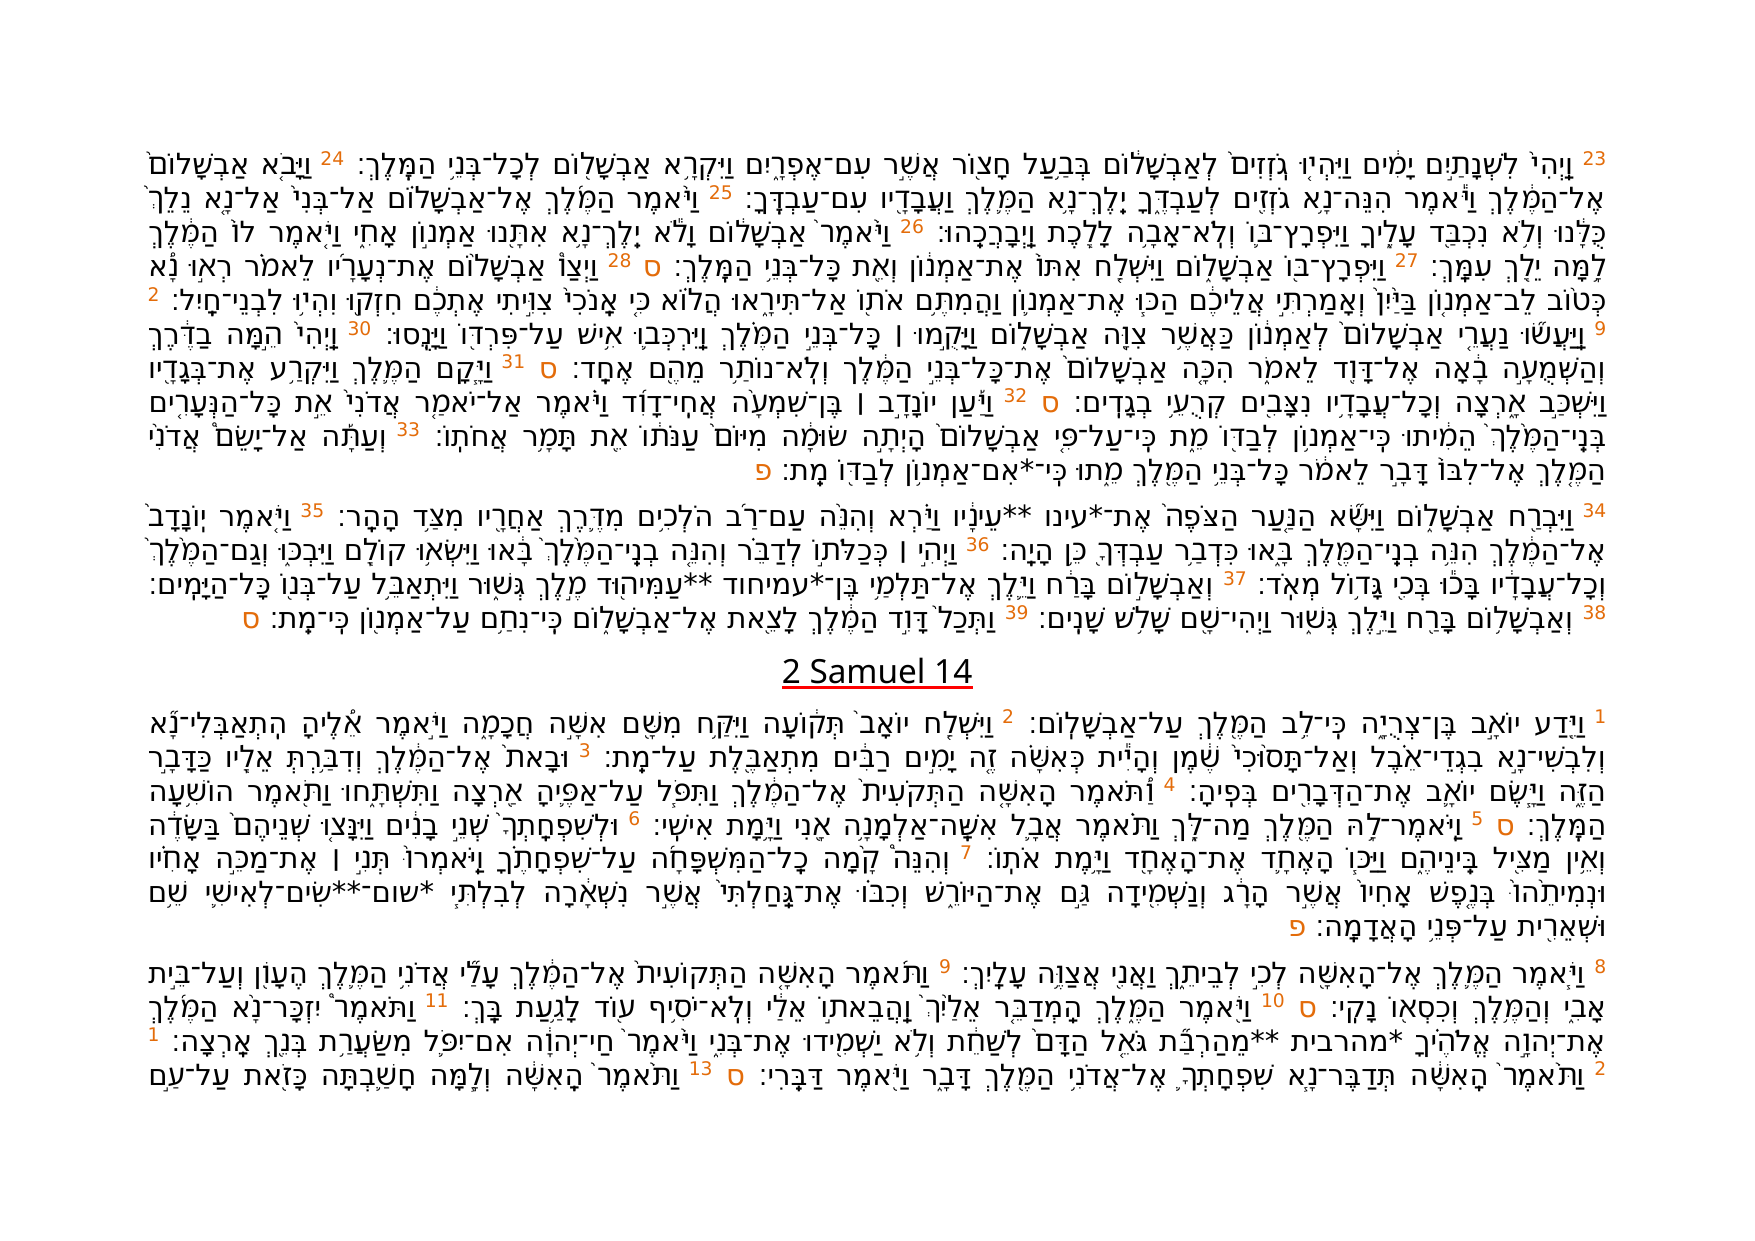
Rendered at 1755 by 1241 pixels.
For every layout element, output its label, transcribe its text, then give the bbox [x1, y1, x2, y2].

text 34 וַיִּבְרַ֖ח אַבְשָׁל֑וֹם וַיִּשָּׂ֞א הַנַּ֤עַר הַצֹּפֶה֙ אֶת־*עינו **עֵינָ֔יו וַיַּ֗רְא וְהִנֵּ֨ה עַם־רַ֜ב הֹלְכִ֥ים מִדֶּ֛רֶךְ אַחֲרָ֖יו מִצַּ֥ד הָהָֽר׃ ‬‬‬35 וַיֹּ֤אמֶר יֽוֹנָדָב֙ אֶל־הַמֶּ֔לֶךְ הִנֵּ֥ה בְנֵֽי־הַמֶּ֖לֶךְ בָּ֑אוּ כִּדְבַ֥ר עַבְדְּךָ֖ כֵּ֥ן הָיָֽה׃ ‬‬‬36 וַיְהִ֣י ׀ כְּכַלֹּת֣וֹ לְדַבֵּ֗ר וְהִנֵּ֤ה בְנֵֽי־הַמֶּ֙לֶךְ֙ בָּ֔אוּ וַיִּשְׂא֥וּ קוֹלָ֖ם וַיִּבְכּ֑וּ וְגַם־הַמֶּ֙לֶךְ֙ וְכָל־עֲבָדָ֔יו בָּכ֕וּ בְּכִ֖י גָּד֥וֹל מְאֹֽד׃ ‬‬‬37 וְאַבְשָׁל֣וֹם בָּרַ֔ח וַיֵּ֛לֶךְ אֶל־תַּלְמַ֥י בֶּן־*עמיחוד **עַמִּיה֖וּד מֶ֣לֶךְ גְּשׁ֑וּר וַיִּתְאַבֵּ֥ל עַל־בְּנ֖וֹ כָּל־הַיָּמִֽים׃ ‬‬‬‬38 וְאַבְשָׁל֥וֹם בָּרַ֖ח וַיֵּ֣לֶךְ גְּשׁ֑וּר וַיְהִי־שָׁ֖ם שָׁלֹ֥שׁ שָׁנִֽים׃ ‬‬‬39 וַתְּכַל֙ דָּוִ֣ד הַמֶּ֔לֶךְ לָצֵ֖את אֶל־אַבְשָׁל֑וֹם כִּֽי־נִחַ֥ם עַל־אַמְנ֖וֹן כִּֽי־מֵֽת׃ ס ‬‬‬‬‬‬‬‬‬ [148, 500, 1606, 636]
text 23 וַֽיְהִי֙ לִשְׁנָתַ֣יִם יָמִ֔ים וַיִּהְי֤וּ גֹֽזְזִים֙ לְאַבְשָׁל֔וֹם בְּבַ֥עַל חָצ֖וֹר אֲשֶׁ֣ר עִם־אֶפְרָ֑יִם וַיִּקְרָ֥א אַבְשָׁל֖וֹם לְכָל־בְּנֵ֥י הַמֶּֽלֶךְ׃ ‬‬‬24 וַיָּבֹ֤א אַבְשָׁלוֹם֙ אֶל־הַמֶּ֔לֶךְ וַיֹּ֕אמֶר הִנֵּה־נָ֥א גֹזְזִ֖ים לְעַבְדֶּ֑ךָ יֵֽלֶךְ־נָ֥א הַמֶּ֛לֶךְ וַעֲבָדָ֖יו עִם־עַבְדֶּֽךָ׃ ‬‬‬25 וַיֹּ֨אמֶר הַמֶּ֜לֶךְ אֶל־אַבְשָׁל֗וֹם אַל־בְּנִי֙ אַל־נָ֤א נֵלֵךְ֙ כֻּלָּ֔נוּ וְלֹ֥א נִכְבַּ֖ד עָלֶ֑יךָ וַיִּפְרָץ־בּ֛וֹ וְלֹֽא־אָבָ֥ה לָלֶ֖כֶת וַֽיְבָרֲכֵֽהוּ׃ ‬‬‬26 וַיֹּ֙אמֶר֙ אַבְשָׁל֔וֹם וָלֹ֕א יֵֽלֶךְ־נָ֥א אִתָּ֖נוּ אַמְנ֣וֹן אָחִ֑י וַיֹּ֤אמֶר לוֹ֙ הַמֶּ֔לֶךְ לָ֥מָּה יֵלֵ֖ךְ עִמָּֽךְ׃ ‬‬‬27 וַיִּפְרָץ־בּ֖וֹ אַבְשָׁל֑וֹם וַיִּשְׁלַ֤ח אִתּוֹ֙ אֶת־אַמְנ֔וֹן וְאֵ֖ת כָּל־בְּנֵ֥י הַמֶּֽלֶךְ׃ ס ‬‬‬28 וַיְצַו֩ אַבְשָׁל֨וֹם אֶת־נְעָרָ֜יו לֵאמֹ֗ר רְא֣וּ נָ֠א כְּט֨וֹב לֵב־אַמְנ֤וֹן בַּיַּ֙יִן֙ וְאָמַרְתִּ֣י אֲלֵיכֶ֔ם הַכּ֧וּ אֶת־אַמְנ֛וֹן וַהֲמִתֶּ֥ם אֹת֖וֹ אַל־תִּירָ֑אוּ הֲל֗וֹא כִּ֤י אָֽנֹכִי֙ צִוִּ֣יתִי אֶתְכֶ֔ם חִזְק֖וּ וִהְי֥וּ לִבְנֵי־חָֽיִל׃ ‬‬‬29 וַֽיַּעֲשׂ֞וּ נַעֲרֵ֤י אַבְשָׁלוֹם֙ לְאַמְנ֔וֹן כַּאֲשֶׁ֥ר צִוָּ֖ה אַבְשָׁל֑וֹם וַיָּקֻ֣מוּ ׀ כָּל־בְּנֵ֣י הַמֶּ֗לֶךְ וַֽיִּרְכְּב֛וּ אִ֥ישׁ עַל־פִּרְדּ֖וֹ וַיָּנֻֽסוּ׃ ‬‬‬30 וַֽיְהִי֙ הֵ֣מָּה בַדֶּ֔רֶךְ וְהַשְּׁמֻעָ֣ה בָ֔אָה אֶל־דָּוִ֖ד לֵאמֹ֑ר הִכָּ֤ה אַבְשָׁלוֹם֙ אֶת־כָּל־בְּנֵ֣י הַמֶּ֔לֶך וְלֹֽא־נוֹתַ֥ר מֵהֶ֖ם אֶחָֽד׃ ס ‬‬‬31 וַיָּ֧קָם הַמֶּ֛לֶךְ וַיִּקְרַ֥ע אֶת־בְּגָדָ֖יו וַיִּשְׁכַּ֣ב אָ֑רְצָה וְכָל־עֲבָדָ֥יו נִצָּבִ֖ים קְרֻעֵ֥י בְגָדִֽים׃ ס ‬‬‬32 וַיַּ֡עַן יוֹנָדָ֣ב ׀ בֶּן־שִׁמְעָ֨ה אֲחִֽי־דָוִ֜ד וַיֹּ֗אמֶר אַל־יֹאמַ֤ר אֲדֹנִי֙ אֵ֣ת כָּל־הַנְּעָרִ֤ים בְּנֵֽי־הַמֶּ֙לֶךְ֙ הֵמִ֔יתוּ כִּֽי־אַמְנ֥וֹן לְבַדּ֖וֹ מֵ֑ת כִּֽי־עַל־פִּ֤י אַבְשָׁלוֹם֙ הָיְתָ֣ה שׂוּמָ֔ה מִיּוֹם֙ עַנֹּת֔וֹ אֵ֖ת תָּמָ֥ר אֲחֹתֽוֹ׃ ‬‬‬33 וְעַתָּ֡ה אַל־יָשֵׂם֩ אֲדֹנִ֨י הַמֶּ֤לֶךְ אֶל־לִבּוֹ֙ דָּבָ֣ר לֵאמֹ֔ר כָּל־בְּנֵ֥י הַמֶּ֖לֶךְ מֵ֑תוּ כִּֽי־*אִם־אַמְנ֥וֹן לְבַדּ֖וֹ מֵֽת׃ פ ‬‬‬‬‬‬‬‬‬‬‬‬‬‬ [148, 148, 1606, 487]
text 8 וַיֹּ֧אמֶר הַמֶּ֛לֶךְ אֶל־הָאִשָּׁ֖ה לְכִ֣י לְבֵיתֵ֑ךְ וַאֲנִ֖י אֲצַוֶּ֥ה עָלָֽיִךְ׃ ‬‬‬9 וַתֹּ֜אמֶר הָאִשָּׁ֤ה הַתְּקוֹעִית֙ אֶל־הַמֶּ֔לֶךְ עָלַ֞י אֲדֹנִ֥י הַמֶּ֛לֶךְ הֶעָוֺ֖ן וְעַל־בֵּ֣ית אָבִ֑י וְהַמֶּ֥לֶךְ וְכִסְא֖וֹ נָקִֽי׃ ס ‬‬‬10 וַיֹּ֖אמֶר הַמֶּ֑לֶךְ הַֽמְדַבֵּ֤ר אֵלַ֙יִךְ֙ וַֽהֲבֵאת֣וֹ אֵלַ֔י וְלֹֽא־יֹסִ֥יף ע֖וֹד לָגַ֥עַת בָּֽךְ׃ ‬‬‬11 וַתֹּאמֶר֩ יִזְכָּר־נָ֨א הַמֶּ֜לֶךְ אֶת־יְהוָ֣ה אֱלֹהֶ֗יךָ *מהרבית **מֵהַרְבַּ֞ת גֹּאֵ֤ל הַדָּם֙ לְשַׁחֵ֔ת וְלֹ֥א יַשְׁמִ֖ידוּ אֶת־בְּנִ֑י וַיֹּ֙אמֶר֙ חַי־יְהוָ֔ה אִם־יִפֹּ֛ל מִשַּׂעֲרַ֥ת בְּנֵ֖ךְ אָֽרְצָה׃ ‬‬‬12 וַתֹּ֙אמֶר֙ הָֽאִשָּׁ֔ה תְּדַבֶּר־נָ֧א שִׁפְחָתְךָ֛ אֶל־אֲדֹנִ֥י הַמֶּ֖לֶךְ דָּבָ֑ר וַיֹּ֖אמֶר דַּבֵּֽרִי׃ ס ‬‬‬13 וַתֹּ֙אמֶר֙ הָֽאִשָּׁ֔ה וְלָ֧מָּה חָשַׁ֛בְתָּה כָּזֹ֖את עַל־עַ֣ם אֱלֹהִ֑ים וּמִדַּבֵּ֨ר הַמֶּ֜לֶךְ הַדָּבָ֤ר הַזֶּה֙ כְּאָשֵׁ֔ם לְבִלְתִּ֛י הָשִׁ֥יב הַמֶּ֖לֶךְ אֶֽת־נִדְּחֽוֹ׃ ‬‬‬14 כִּי־מ֣וֹת נָמ֔וּת וְכַמַּ֙יִם֙ הַנִּגָּרִ֣ים אַ֔רְצָה אֲשֶׁ֖ר לֹ֣א יֵאָסֵ֑פוּ וְלֹֽא־יִשָּׂ֤א אֱלֹהִים֙ נֶ֔פֶשׁ וְחָשַׁב֙ מַֽחֲשָׁב֔וֹת לְבִלְתִּ֛י יִדַּ֥ח מִמֶּ֖נּוּ נִדָּֽח׃ ‬‬‬15 וְ֠עַתָּה אֲשֶׁר־בָּ֜אתִי לְדַבֵּ֨ר אֶל־הַמֶּ֤לֶךְ אֲדֹנִי֙ אֶת־הַדָּבָ֣ר הַזֶּ֔ה כִּ֥י יֵֽרְאֻ֖נִי הָעָ֑ם וַתֹּ֤אמֶר שִׁפְחָֽתְךָ֙ אֲדַבְּרָה־נָּ֣א אֶל־הַמֶּ֔לֶךְ אוּלַ֛י יַעֲשֶׂ֥ה הַמֶּ֖לֶךְ אֶת־דְּבַ֥ר אֲמָתֽוֹ׃ ‬‬‬16 כִּ֚י יִשְׁמַ֣ע הַמֶּ֔לֶךְ לְהַצִּ֥יל אֶת־אֲמָת֖וֹ מִכַּ֣ף הָאִ֑ישׁ לְהַשְׁמִ֨יד אֹתִ֤י וְאֶת־בְּנִי֙ יַ֔חַד מִֽנַּחֲלַ֖ת אֱלֹהִֽים׃ ‬‬‬17 וַתֹּ֙אמֶר֙ שִׁפְחָ֣תְךָ֔ יִֽהְיֶה־נָּ֛א דְּבַר־אֲדֹנִ֥י הַמֶּ֖לֶךְ לִמְנוּחָ֑ה כִּ֣י ׀ כְּמַלְאַ֣ךְ הָאֱלֹהִ֗ים כֵּ֣ן אֲדֹנִ֤י הַמֶּ֙לֶךְ֙ לִשְׁמֹ֙עַ֙ הַטּ֣וֹב וְהָרָ֔ע וַֽיהוָ֥ה אֱלֹהֶ֖יךָ יְהִ֥י עִמָּֽךְ׃ פ ‬‬‬‬‬‬‬‬‬‬‬‬‬ [148, 956, 1606, 1092]
text 2 Samuel 14 [148, 648, 1606, 693]
text 1 וַיֵּ֖דַע יוֹאָ֣ב בֶּן־צְרֻיָ֑ה כִּֽי־לֵ֥ב הַמֶּ֖לֶךְ עַל־אַבְשָׁלֽוֹם׃ 2 וַיִּשְׁלַ֤ח יוֹאָב֙ תְּק֔וֹעָה וַיִּקַּ֥ח מִשָּׁ֖ם אִשָּׁ֣ה חֲכָמָ֑ה וַיֹּ֣אמֶר אֵ֠לֶיהָ הִֽתְאַבְּלִי־נָ֞א וְלִבְשִׁי־נָ֣א בִגְדֵי־אֵ֗בֶל וְאַל־תָּס֙וּכִי֙ שֶׁ֔מֶן וְהָיִ֕ית כְּאִשָּׁ֗ה זֶ֚ה יָמִ֣ים רַבִּ֔ים מִתְאַבֶּ֖לֶת עַל־מֵֽת׃ ‬‬‬3 וּבָאת֙ אֶל־הַמֶּ֔לֶךְ וְדִבַּ֥רְתְּ אֵלָ֖יו כַּדָּבָ֣ר הַזֶּ֑ה וַיָּ֧שֶׂם יוֹאָ֛ב אֶת־הַדְּבָרִ֖ים בְּפִֽיהָ׃ ‬‬‬4 וַ֠תֹּאמֶר הָאִשָּׁ֤ה הַתְּקֹעִית֙ אֶל־הַמֶּ֔לֶךְ וַתִּפֹּ֧ל עַל־אַפֶּ֛יהָ אַ֖רְצָה וַתִּשְׁתָּ֑חוּ וַתֹּ֖אמֶר הוֹשִׁ֥עָה הַמֶּֽלֶךְ׃ ס ‬‬‬5 וַיֹּֽאמֶר־לָ֥הּ הַמֶּ֖לֶךְ מַה־לָּ֑ךְ וַתֹּ֗אמֶר אֲבָ֛ל אִשָּֽׁה־אַלְמָנָ֥ה אָ֖נִי וַיָּ֥מָת אִישִֽׁי׃ ‬‬‬6 וּלְשִׁפְחָֽתְךָ֙ שְׁנֵ֣י בָנִ֔ים וַיִּנָּצ֤וּ שְׁנֵיהֶם֙ בַּשָּׂדֶ֔ה וְאֵ֥ין מַצִּ֖יל בֵּֽינֵיהֶ֑ם וַיַּכּ֧וֹ הָאֶחָ֛ד אֶת־הָאֶחָ֖ד וַיָּ֥מֶת אֹתֽוֹ׃ ‬‬‬7 וְהִנֵּה֩ קָ֨מָה כָֽל־הַמִּשְׁפָּחָ֜ה עַל־שִׁפְחָתֶ֗ךָ וַיֹּֽאמְרוּ֙ תְּנִ֣י ׀ אֶת־מַכֵּ֣ה אָחִ֗יו וּנְמִיתֵ֙הוּ֙ בְּנֶ֤פֶשׁ אָחִיו֙ אֲשֶׁ֣ר הָרָ֔ג וְנַשְׁמִ֖ידָה גַּ֣ם אֶת־הַיּוֹרֵ֑שׁ וְכִבּ֗וּ אֶת־גַּֽחַלְתִּי֙ אֲשֶׁ֣ר נִשְׁאָ֔רָה לְבִלְתִּ֧י *שום־**שִׂים־לְאִישִׁ֛י שֵׁ֥ם וּשְׁאֵרִ֖ית עַל־פְּנֵ֥י הָאֲדָמָֽה׃ פ ‬‬‬‬‬‬‬‬‬ [148, 706, 1606, 944]
